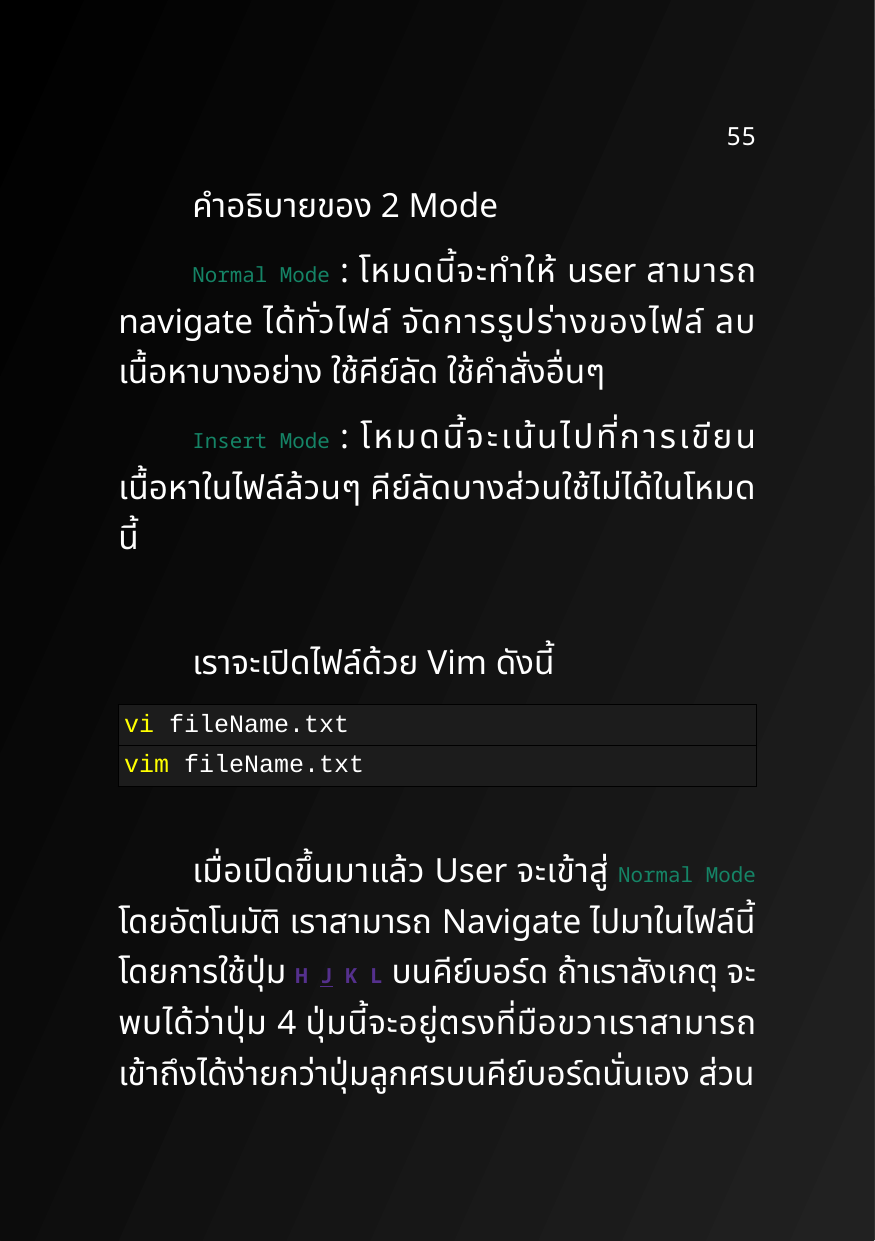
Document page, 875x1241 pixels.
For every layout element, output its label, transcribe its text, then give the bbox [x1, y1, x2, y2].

text Insert Mode : โหมดนี้จะเน้นไปที่การเขียนเนื้อหาในไฟล์ล้วนๆ คีย์ลัดบางส่วนใช้ไม่ได้ในโหมดนี้ [118, 413, 756, 564]
text เมื่อเปิดขึ้นมาแล้ว User จะเข้าสู่ Normal Mode โดยอัตโนมัติ เราสามารถ Navigate ไปมาในไฟล์นี้โดยการใช้ปุ่ม H J K L บนคีย์บอร์ด ถ้าเราสังเกตุ จะพบได้ว่าปุ่ม 4 ปุ่มนี้จะอยู่ตรงที่มือขวาเราสามารถเข้าถึงได้ง่ายกว่าปุ่มลูกศรบนคีย์บอร์ดนั่นเอง ส่วน [118, 847, 756, 1100]
text Normal Mode : โหมดนี้จะทำให้ user สามารถ navigate ได้ทั่วไฟล์ จัดการรูปร่างของไฟล์ ลบเนื้อหาบางอย่าง ใช้คีย์ลัด ใช้คำสั่งอื่นๆ [118, 247, 756, 398]
text เราจะเปิดไฟล์ด้วย Vim ดังนี้ [118, 639, 756, 690]
table_header vi fileName.txt [119, 705, 756, 745]
text คำอธิบายของ 2 Mode [118, 182, 756, 232]
table_cell vim fileName.txt [119, 746, 756, 786]
